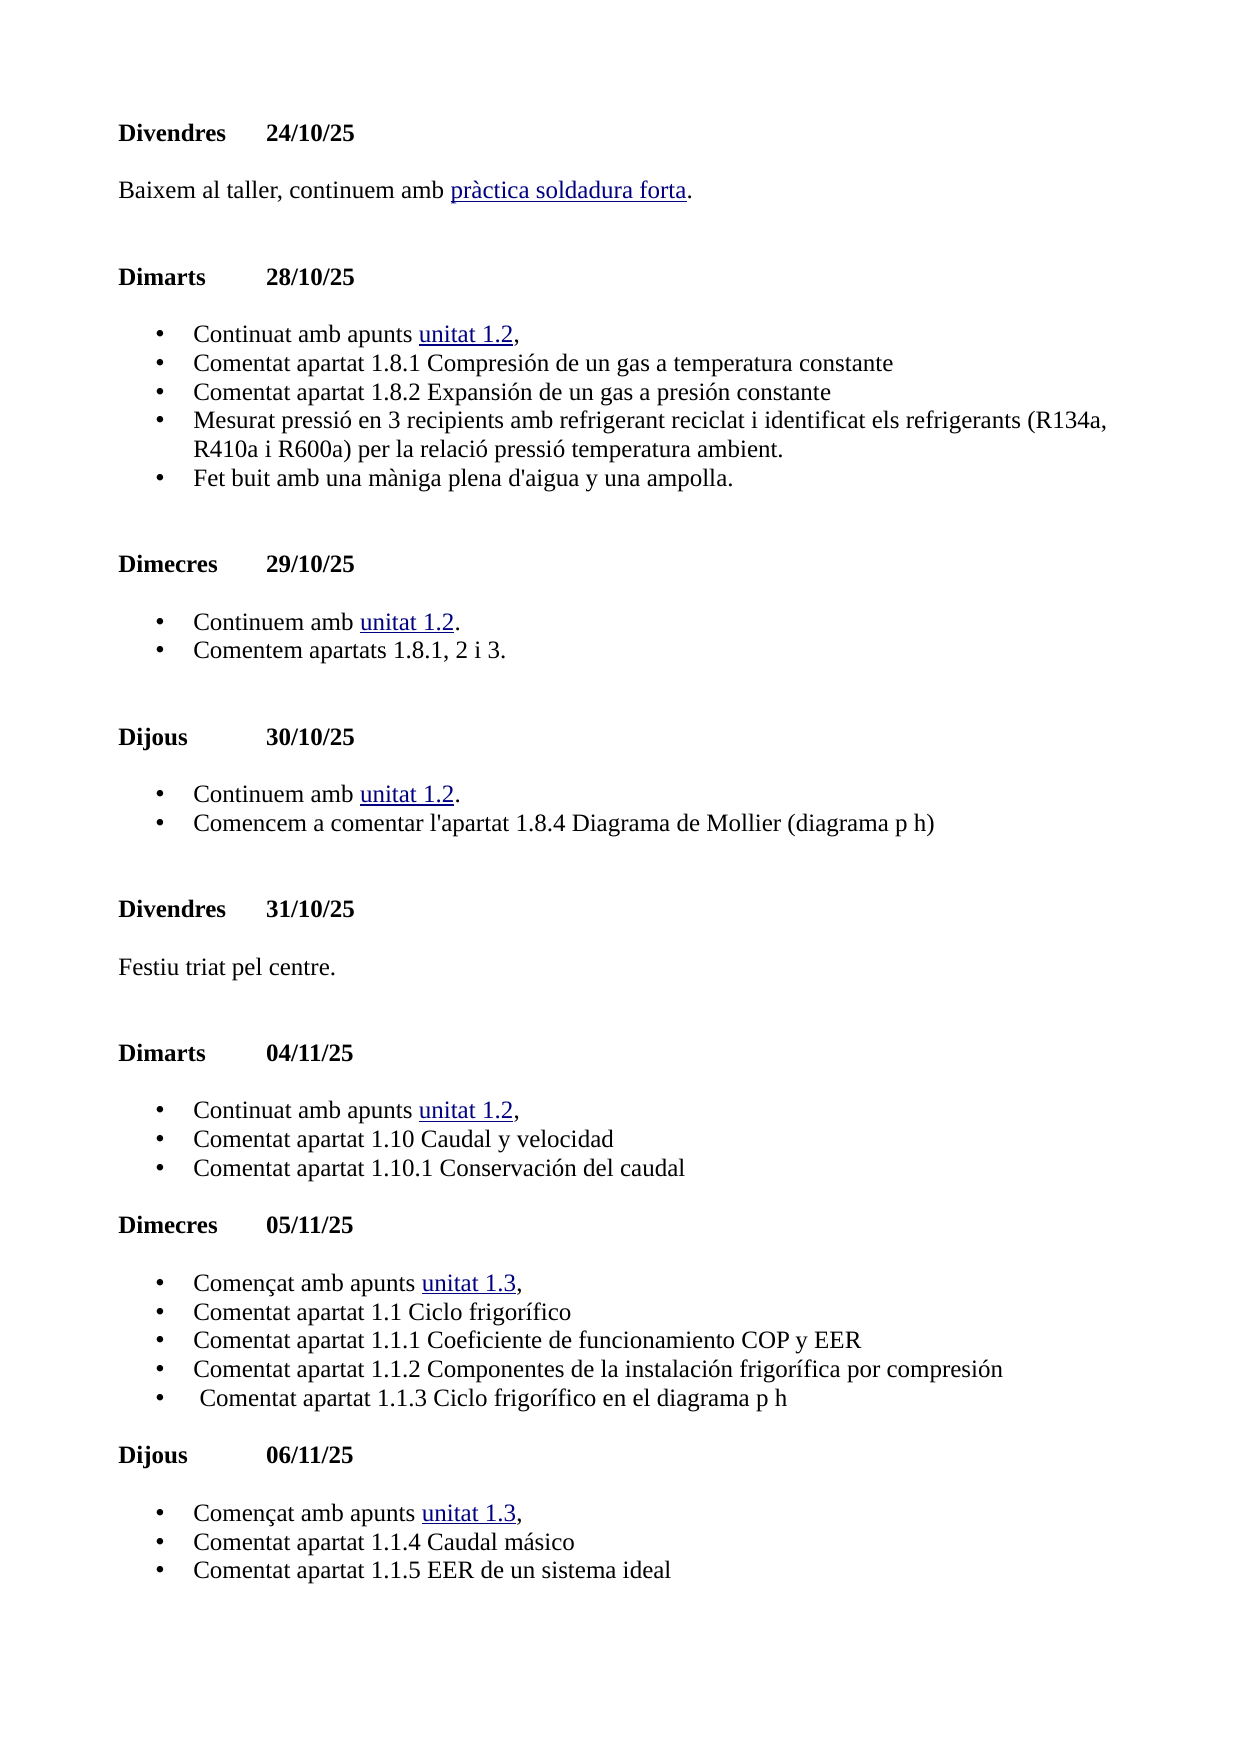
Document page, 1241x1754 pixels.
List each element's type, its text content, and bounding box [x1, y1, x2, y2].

list Comentat apartat 1.8.1 Compresión de un gas a temperatura constante [156, 348, 1122, 377]
list Fet buit amb una màniga plena d'aigua y una ampolla. [156, 463, 1122, 492]
text Dimecres 29/10/25 [118, 549, 1122, 578]
text Baixem al taller, continuem amb pràctica soldadura forta. [118, 176, 1122, 204]
list Comentat apartat 1.1.2 Componentes de la instalación frigorífica por compresión [156, 1354, 1122, 1383]
list Comentat apartat 1.1.5 EER de un sistema ideal [156, 1556, 1122, 1584]
list Comentat apartat 1.1.4 Caudal másico [156, 1527, 1122, 1556]
list Comentat apartat 1.10.1 Conservación del caudal [156, 1153, 1122, 1182]
text Divendres 31/10/25 [118, 894, 1122, 923]
text Dijous 30/10/25 [118, 722, 1122, 751]
text Divendres 24/10/25 [118, 118, 1122, 147]
list Començat amb apunts unitat 1.3, [156, 1498, 1122, 1527]
text Dimarts 04/11/25 [118, 1038, 1122, 1067]
list Comentat apartat 1.1 Ciclo frigorífico [156, 1297, 1122, 1326]
list Comentat apartat 1.8.2 Expansión de un gas a presión constante [156, 377, 1122, 406]
text Dimarts 28/10/25 [118, 262, 1122, 291]
list Comentat apartat 1.1.3 Ciclo frigorífico en el diagrama p h [156, 1383, 1122, 1412]
list Comentem apartats 1.8.1, 2 i 3. [156, 636, 1122, 664]
list Continuat amb apunts unitat 1.2, [156, 319, 1122, 348]
list Continuat amb apunts unitat 1.2, [156, 1096, 1122, 1124]
text Festiu triat pel centre. [118, 952, 1122, 981]
list Comentat apartat 1.1.1 Coeficiente de funcionamiento COP y EER [156, 1326, 1122, 1354]
list Comencem a comentar l'apartat 1.8.4 Diagrama de Mollier (diagrama p h) [156, 808, 1122, 837]
list Continuem amb unitat 1.2. [156, 607, 1122, 636]
list Mesurat pressió en 3 recipients amb refrigerant reciclat i identificat els refrigerants (R134a, R410a i R600a) per la relació pressió temperatura ambient. [156, 406, 1122, 463]
list Comentat apartat 1.10 Caudal y velocidad [156, 1124, 1122, 1153]
list Començat amb apunts unitat 1.3, [156, 1268, 1122, 1297]
list Continuem amb unitat 1.2. [156, 779, 1122, 808]
text Dimecres 05/11/25 [118, 1211, 1122, 1239]
text Dijous 06/11/25 [118, 1441, 1122, 1469]
